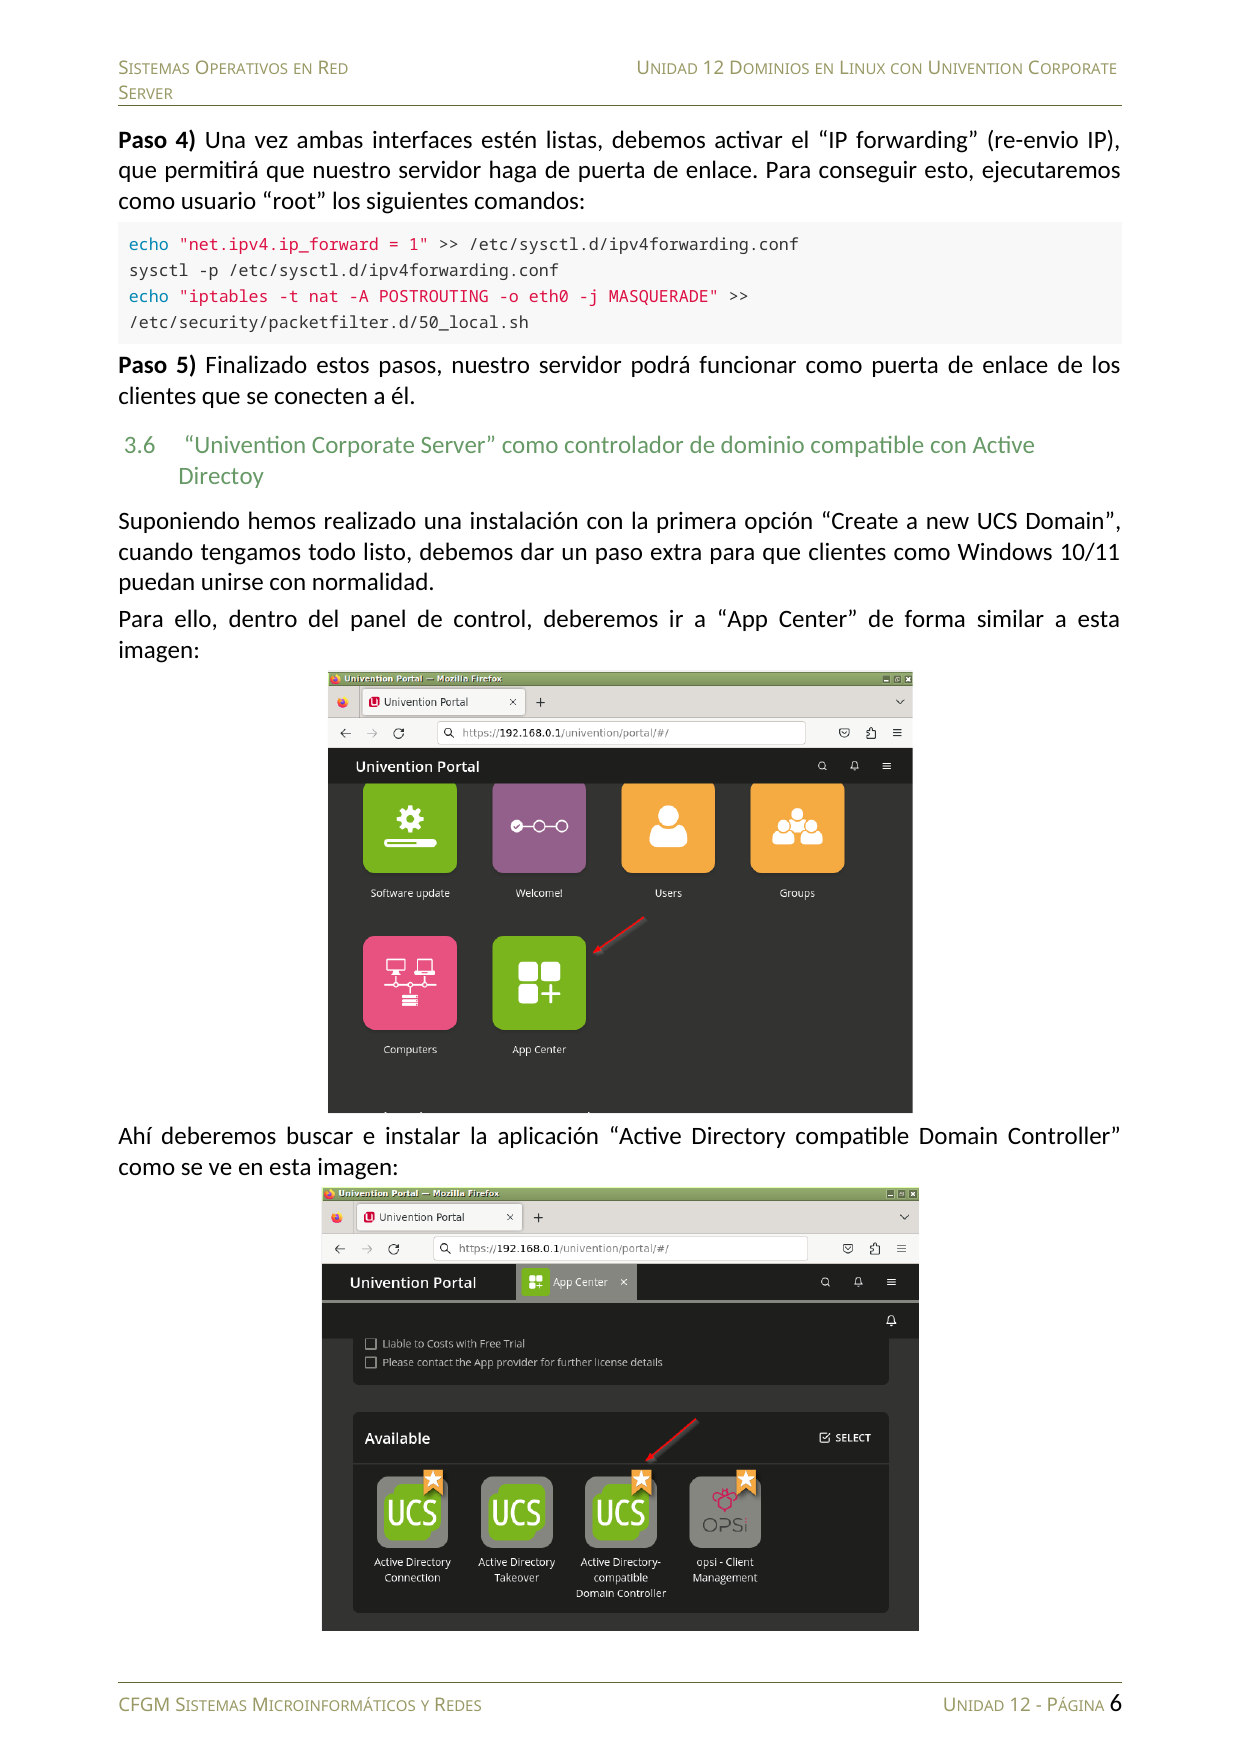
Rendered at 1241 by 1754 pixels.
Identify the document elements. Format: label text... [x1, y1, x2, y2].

text Para ello, dentro del panel de control, deberemos ir a “App Center” de forma similar a esta imagen: [118, 603, 1122, 664]
text Suponiendo hemos realizado una instalación con la primera opción “Create a new UCS Domain”, cuando tengamos todo listo, debemos dar un paso extra para que clientes como Windows 10/11 puedan unirse con normalidad. [118, 505, 1122, 597]
table_header echo "net.ipv4.ip_forward = 1" >> /etc/sysctl.d/ipv4forwarding.conf sysctl -p /etc/sysctl.d/ipv4forwarding.conf echo "iptables -t nat -A POSTROUTING -o eth0 -j MASQUERADE" >> /etc/security/packetfilter.d/50_local.sh [118, 222, 1122, 344]
text Paso 4) Una vez ambas interfaces estén listas, debemos activar el “IP forwarding” (re-envio IP), que permitirá que nuestro servidor haga de puerta de enlace. Para conseguir esto, ejecutaremos como usuario “root” los siguientes comandos: [118, 124, 1122, 216]
text Ahí deberemos buscar e instalar la aplicación “Active Directory compatible Domain Controller” como se ve en esta imagen: [118, 1120, 1122, 1181]
text Paso 5) Finalizado estos pasos, nuestro servidor podrá funcionar como puerta de enlace de los clientes que se conecten a él. [118, 349, 1122, 411]
picture [327, 670, 913, 1114]
picture [321, 1187, 919, 1631]
subtitle “Univention Corporate Server” como controlador de dominio compatible con Active Directoy [118, 429, 1122, 491]
